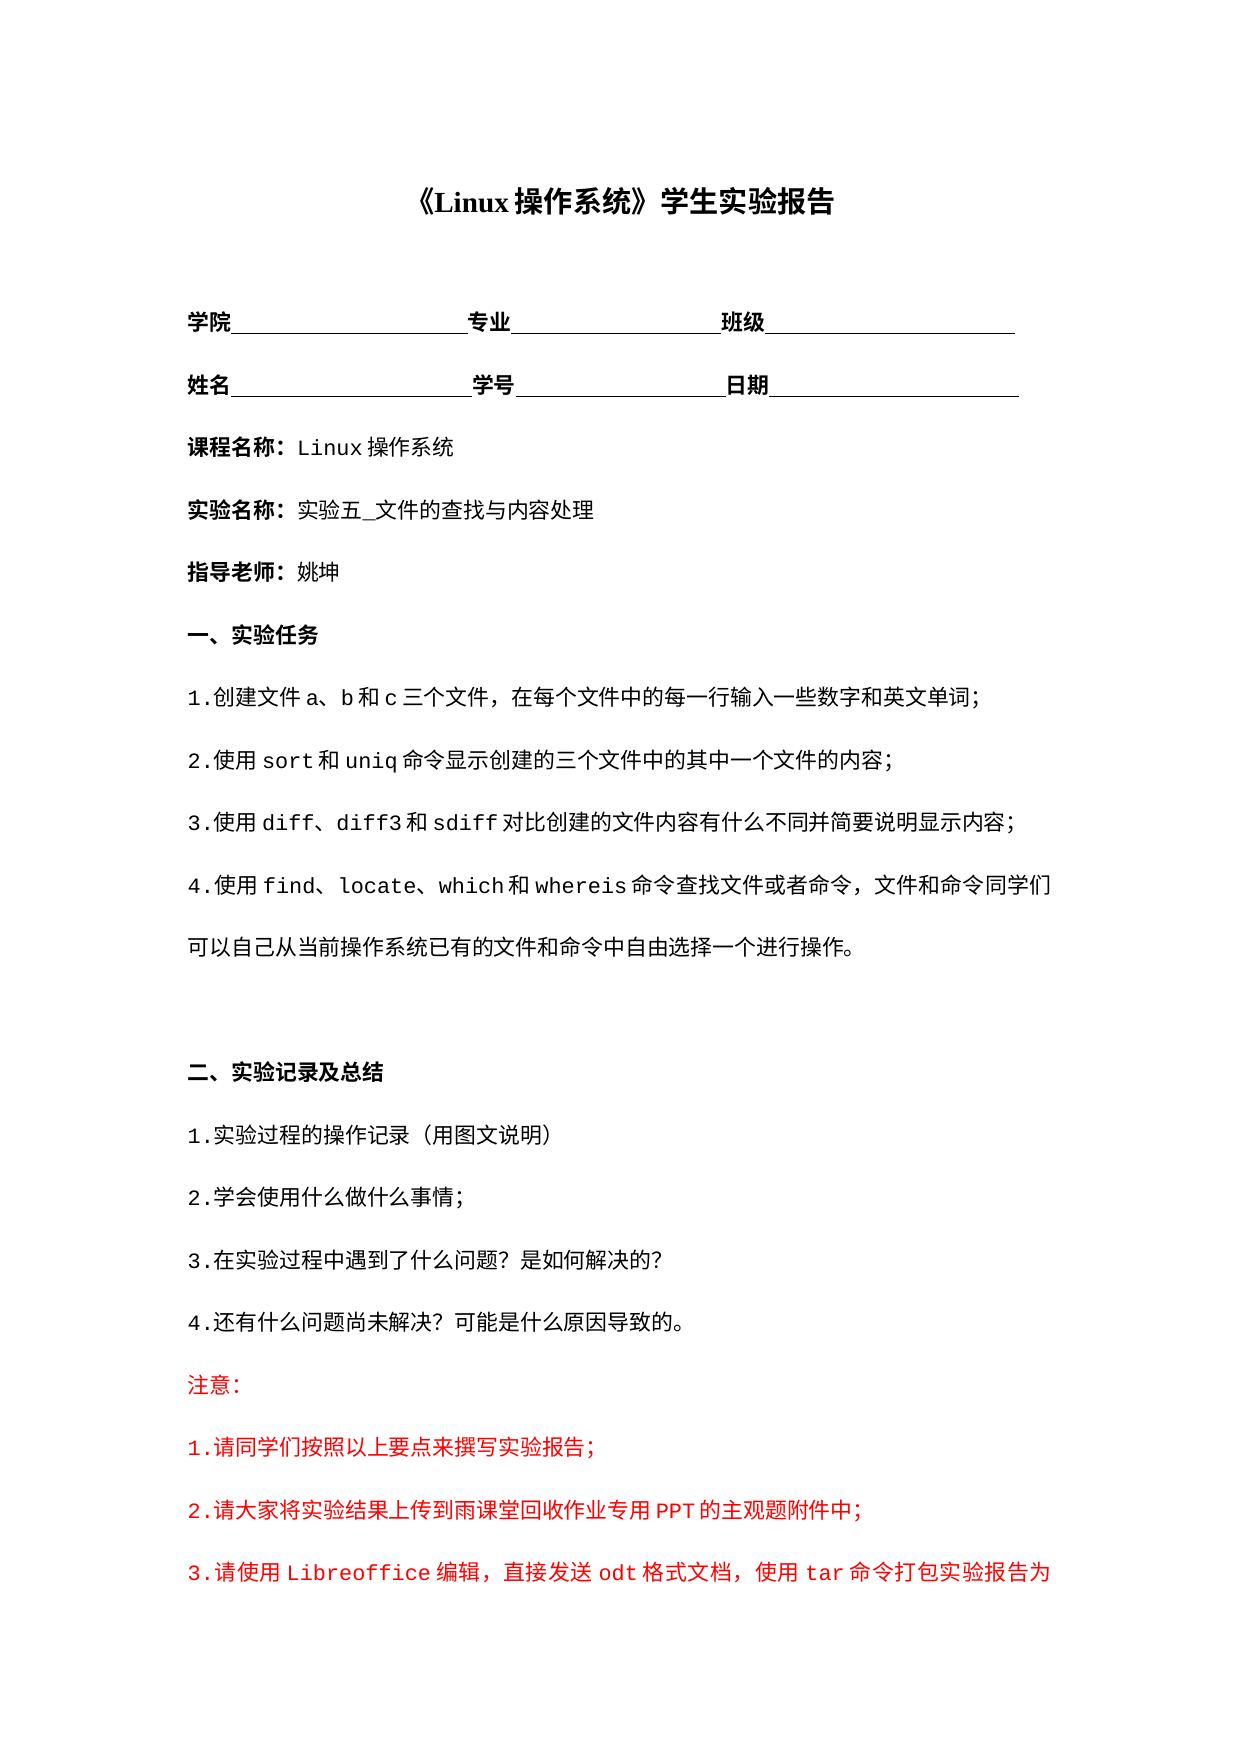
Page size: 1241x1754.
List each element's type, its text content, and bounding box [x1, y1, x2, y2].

text 指导老师：姚坤 [187, 533, 1053, 596]
text 2.请大家将实验结果上传到雨课堂回收作业专用PPT的主观题附件中； [187, 1471, 1053, 1533]
text 1.请同学们按照以上要点来撰写实验报告； [187, 1408, 1053, 1471]
text 3.在实验过程中遇到了什么问题？是如何解决的？ [187, 1221, 1053, 1283]
text 4.还有什么问题尚未解决？可能是什么原因导致的。 [187, 1283, 1053, 1346]
text 注意： [187, 1346, 1053, 1408]
text 课程名称：Linux操作系统 [187, 408, 1053, 471]
text 学院 专业 班级 [187, 283, 1053, 346]
text 3.请使用Libreoffice编辑，直接发送odt格式文档，使用tar命令打包实验报告为 [187, 1533, 1053, 1596]
text 4.使用find、locate、which和whereis命令查找文件或者命令，文件和命令同学们可以自己从当前操作系统已有的文件和命令中自由选择一个进行操作。 [187, 846, 1053, 971]
text 2.学会使用什么做什么事情； [187, 1158, 1053, 1221]
text 姓名 学号 日期 [187, 346, 1053, 408]
text 《Linux操作系统》学生实验报告 [187, 158, 1053, 221]
text 二、实验记录及总结 [187, 1033, 1053, 1096]
text 3.使用diff、diff3和sdiff对比创建的文件内容有什么不同并简要说明显示内容； [187, 783, 1053, 846]
text 一、实验任务 [187, 596, 1053, 658]
text 实验名称：实验五_文件的查找与内容处理 [187, 471, 1053, 533]
text 1.实验过程的操作记录（用图文说明） [187, 1096, 1053, 1158]
text 1.创建文件a、b和c三个文件，在每个文件中的每一行输入一些数字和英文单词； [187, 658, 1053, 721]
text 2.使用sort和uniq命令显示创建的三个文件中的其中一个文件的内容； [187, 721, 1053, 783]
